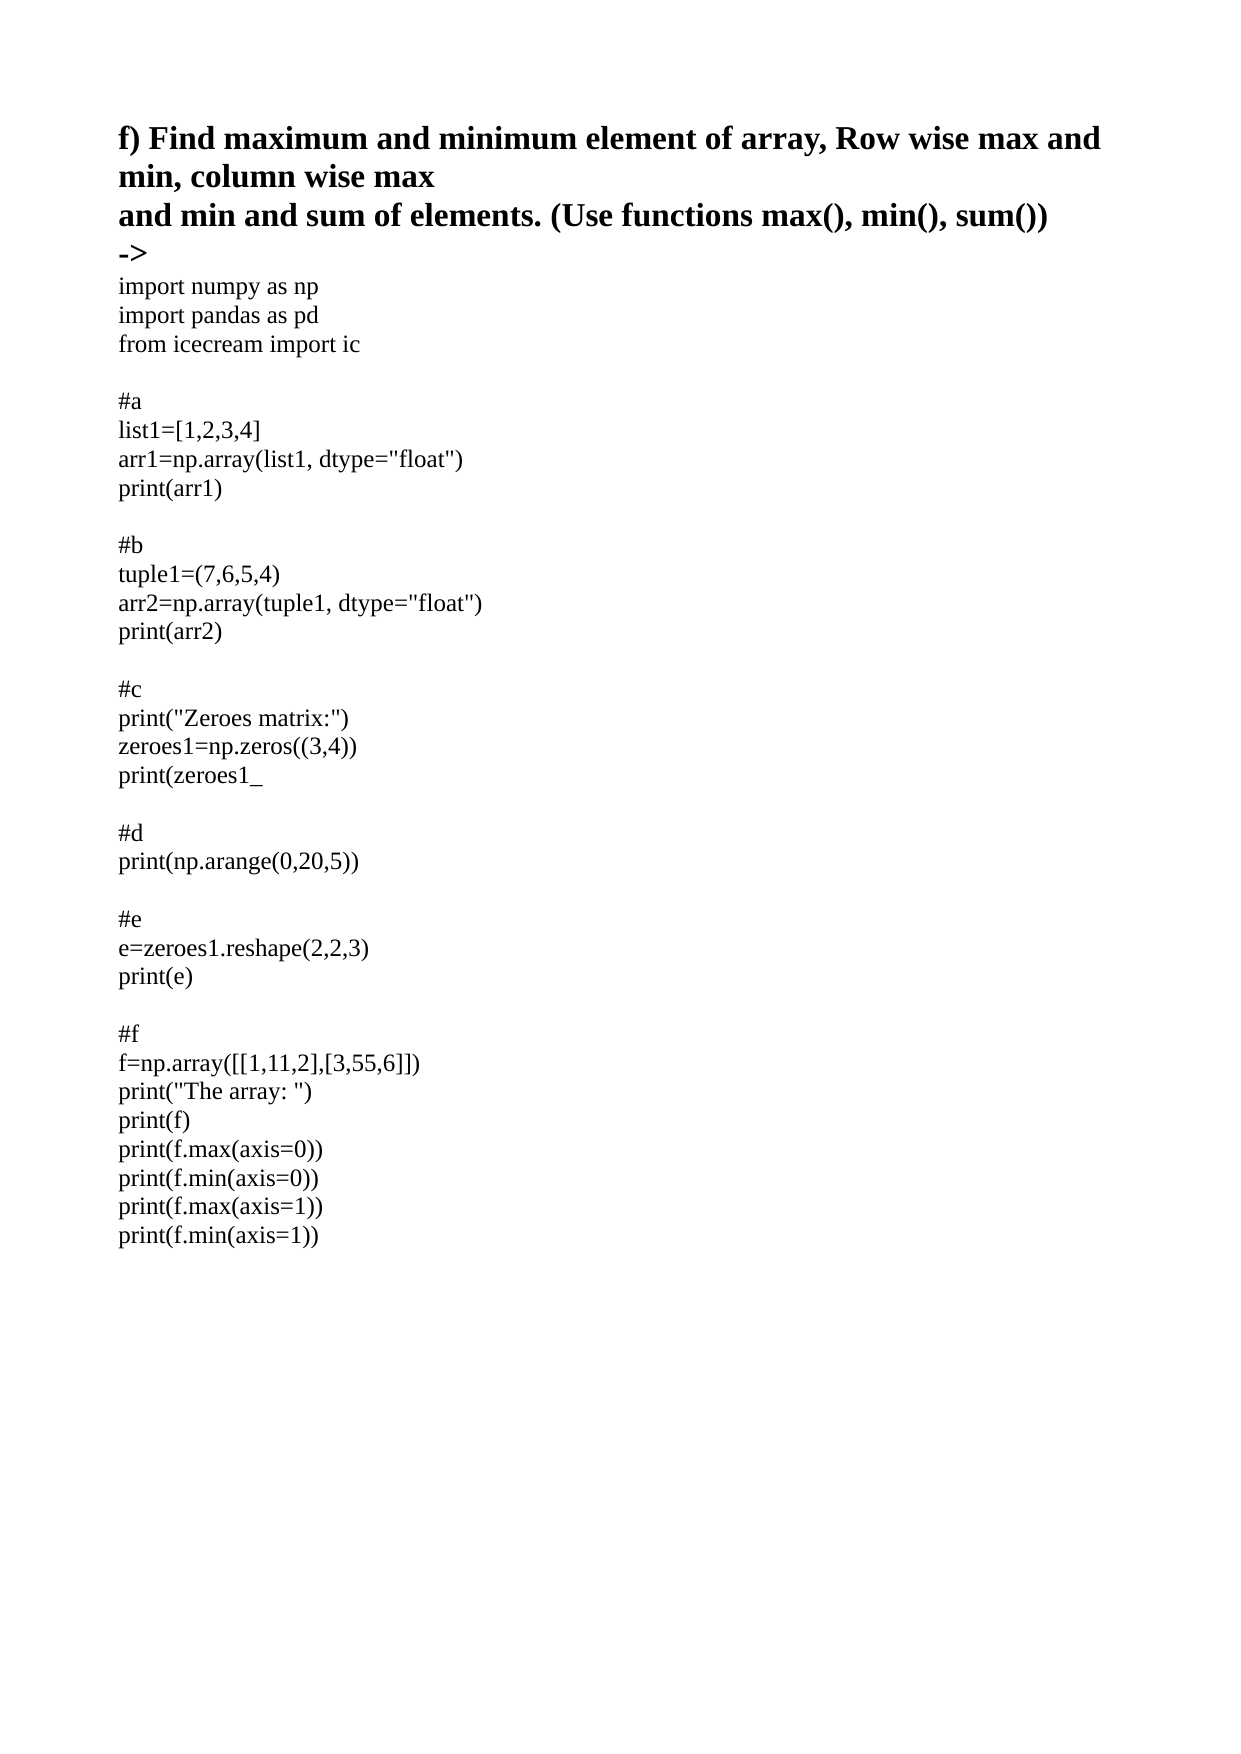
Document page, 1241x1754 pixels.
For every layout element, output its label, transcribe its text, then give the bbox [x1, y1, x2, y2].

text list1=[1,2,3,4] [118, 415, 1122, 444]
text print(e) [118, 961, 1122, 990]
text #e [118, 904, 1122, 933]
text print(f.max(axis=0)) [118, 1134, 1122, 1163]
text print(arr1) [118, 473, 1122, 501]
text print("Zeroes matrix:") [118, 703, 1122, 731]
text #b [118, 530, 1122, 559]
text arr1=np.array(list1, dtype="float") [118, 444, 1122, 473]
text print("The array: ") [118, 1076, 1122, 1105]
text print(np.arange(0,20,5)) [118, 846, 1122, 875]
text import pandas as pd [118, 300, 1122, 329]
text print(f.min(axis=0)) [118, 1163, 1122, 1191]
text tuple1=(7,6,5,4) [118, 559, 1122, 588]
text zeroes1=np.zeros((3,4)) [118, 731, 1122, 760]
text import numpy as np [118, 271, 1122, 300]
text e=zeroes1.reshape(2,2,3) [118, 933, 1122, 961]
text -> [118, 233, 1122, 271]
text from icecream import ic [118, 329, 1122, 358]
text f=np.array([[1,11,2],[3,55,6]]) [118, 1048, 1122, 1076]
text #c [118, 674, 1122, 703]
text print(f.max(axis=1)) [118, 1191, 1122, 1220]
text print(zeroes1_ [118, 760, 1122, 789]
text print(f.min(axis=1)) [118, 1220, 1122, 1249]
text #a [118, 386, 1122, 415]
text #d [118, 818, 1122, 846]
text arr2=np.array(tuple1, dtype="float") [118, 588, 1122, 616]
text print(f) [118, 1105, 1122, 1134]
text and min and sum of elements. (Use functions max(), min(), sum()) [118, 195, 1122, 233]
text #f [118, 1019, 1122, 1048]
text print(arr2) [118, 616, 1122, 645]
text f) Find maximum and minimum element of array, Row wise max and min, column wise max [118, 118, 1122, 195]
